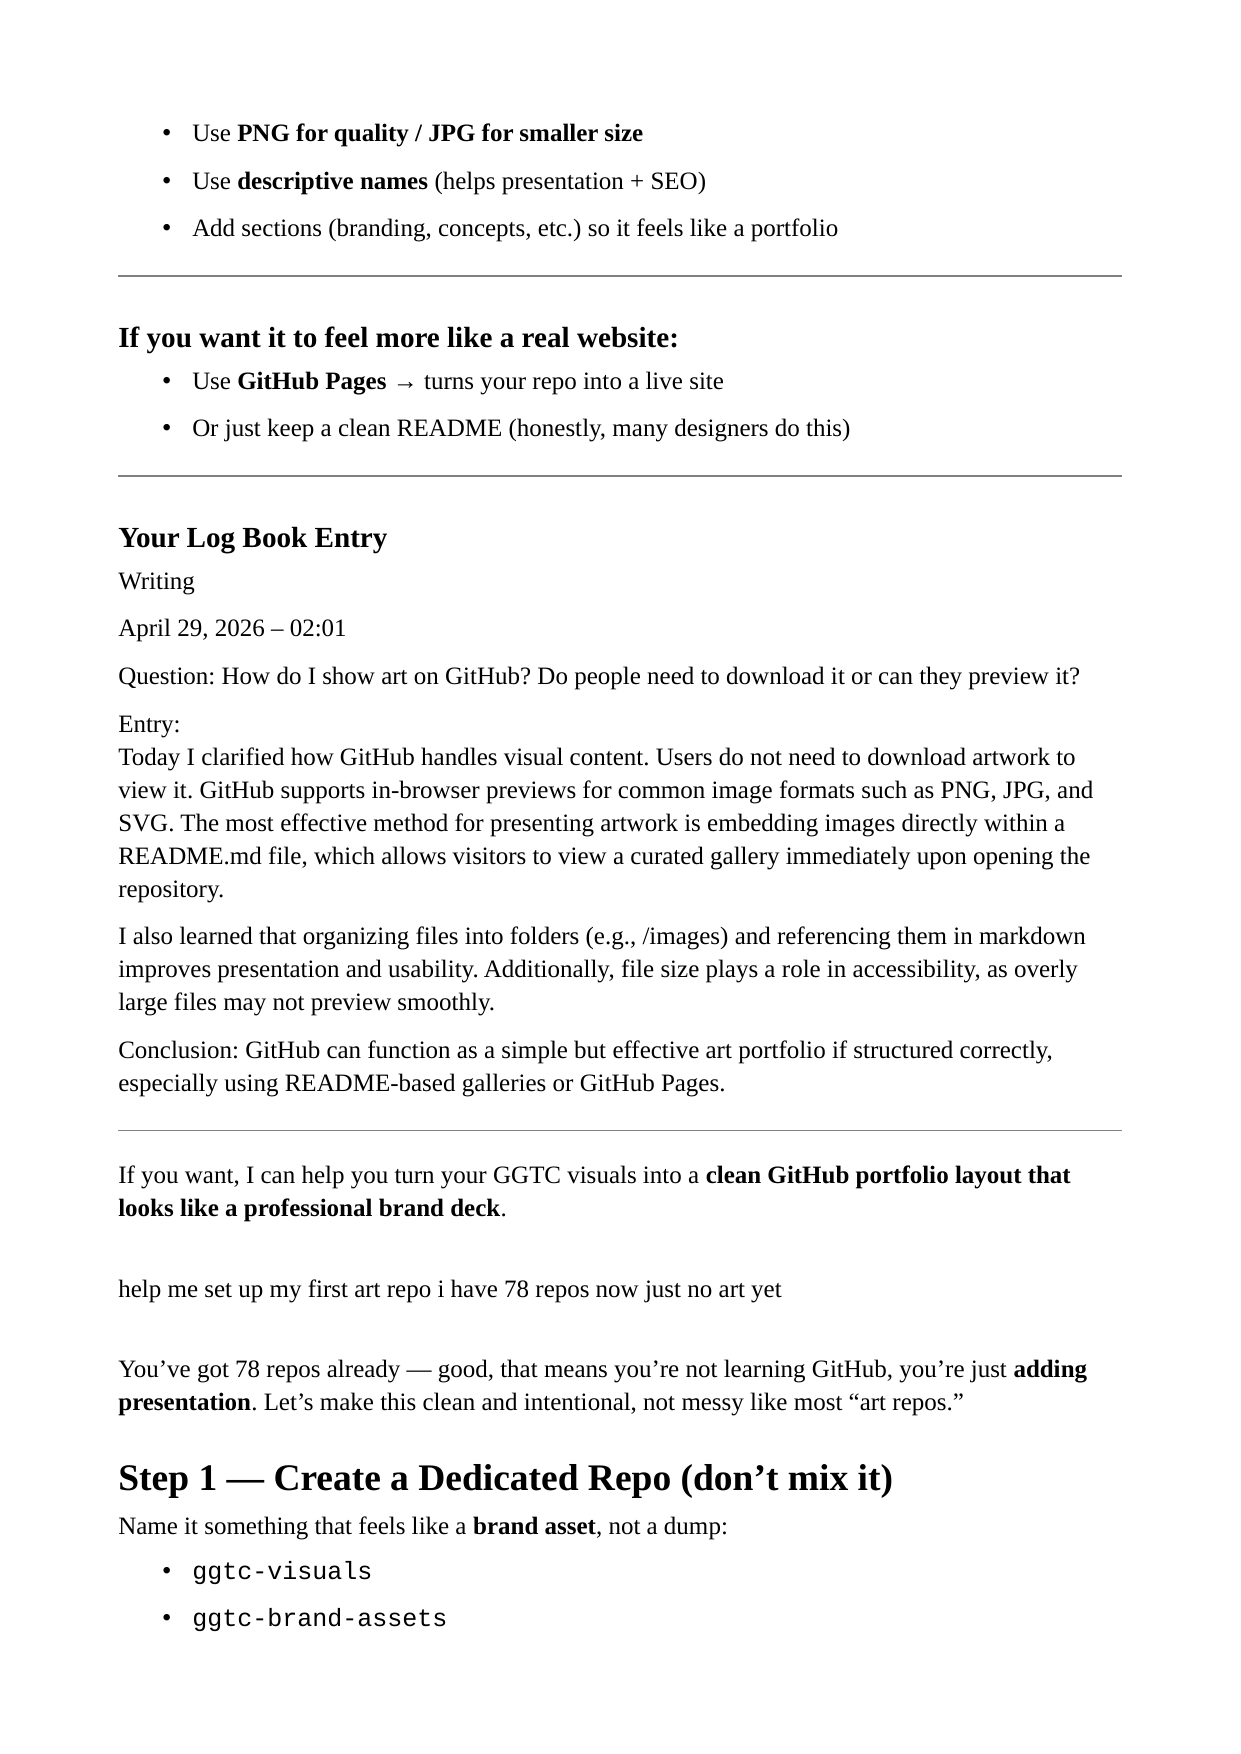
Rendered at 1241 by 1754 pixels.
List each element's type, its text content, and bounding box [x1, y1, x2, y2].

text help me set up my first art repo i have 78 repos now just no art yet [118, 1274, 1122, 1302]
list Add sections (branding, concepts, etc.) so it feels like a portfolio [162, 213, 1122, 242]
text April 29, 2026 – 02:01 [118, 613, 1122, 642]
subtitle Step 1 — Create a Dedicated Repo (don’t mix it) [118, 1456, 1122, 1499]
list ggtc-visuals [162, 1559, 1122, 1587]
text I also learned that organizing files into folders (e.g., /images) and referencing them in markdown improves presentation and usability. Additionally, file size plays a role in accessibility, as overly large files may not preview smoothly. [118, 921, 1122, 1016]
text Question: How do I show art on GitHub? Do people need to download it or can they preview it? [118, 661, 1122, 690]
text Writing [118, 566, 1122, 595]
text Conclusion: GitHub can function as a simple but effective art portfolio if structured correctly, especially using README-based galleries or GitHub Pages. [118, 1035, 1122, 1097]
list ggtc-brand-assets [162, 1606, 1122, 1634]
list Or just keep a clean README (honestly, many designers do this) [162, 413, 1122, 442]
text Name it something that feels like a brand asset, not a dump: [118, 1511, 1122, 1540]
text You’ve got 78 repos already — good, that means you’re not learning GitHub, you’re just adding presentation. Let’s make this clean and intentional, not messy like most “art repos.” [118, 1354, 1122, 1416]
list Use PNG for quality / JPG for smaller size [162, 118, 1122, 147]
text If you want, I can help you turn your GGTC visuals into a clean GitHub portfolio layout that looks like a professional brand deck. [118, 1160, 1122, 1222]
list Use descriptive names (helps presentation + SEO) [162, 166, 1122, 194]
list Use GitHub Pages → turns your repo into a live site [162, 366, 1122, 394]
subtitle Your Log Book Entry [118, 520, 1122, 553]
subtitle If you want it to feel more like a real website: [118, 320, 1122, 353]
text Entry: Today I clarified how GitHub handles visual content. Users do not need to download artwork to view it. GitHub supports in-browser previews for common image formats such as PNG, JPG, and SVG. The most effective method for presenting artwork is embedding images directly within a README.md file, which allows visitors to view a curated gallery immediately upon opening the repository. [118, 709, 1122, 903]
